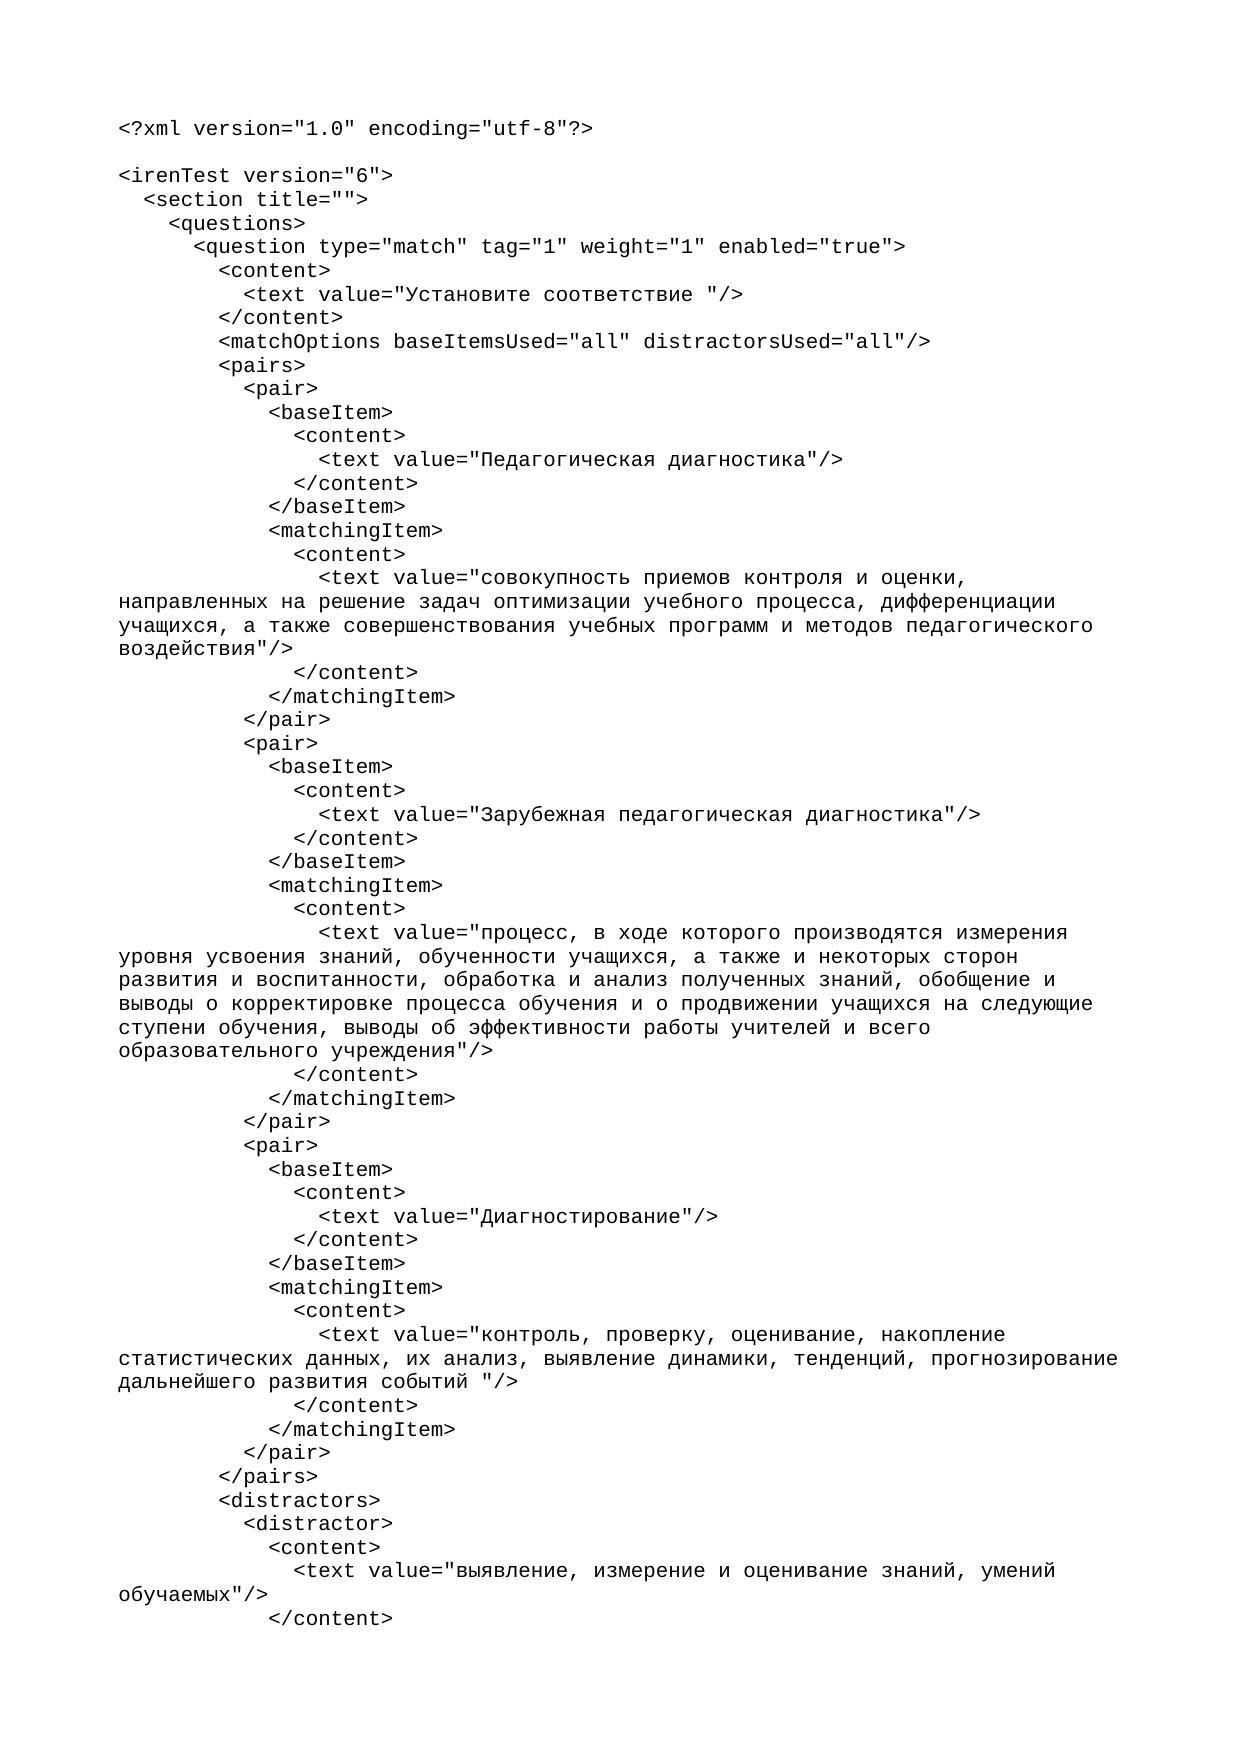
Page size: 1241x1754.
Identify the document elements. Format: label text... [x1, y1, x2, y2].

text </pairs> [118, 1466, 1122, 1489]
text <content> [118, 426, 1122, 449]
text </content> [118, 827, 1122, 851]
text <questions> [118, 213, 1122, 236]
text <content> [118, 1300, 1122, 1324]
text <matchingItem> [118, 1277, 1122, 1300]
text </matchingItem> [118, 1088, 1122, 1111]
text <section title=""> [118, 189, 1122, 213]
text <content> [118, 898, 1122, 922]
text </content> [118, 1608, 1122, 1631]
text <content> [118, 260, 1122, 284]
text <irenTest version="6"> [118, 165, 1122, 189]
text <distractor> [118, 1513, 1122, 1537]
text <matchingItem> [118, 875, 1122, 898]
text </matchingItem> [118, 1419, 1122, 1442]
text <baseItem> [118, 402, 1122, 426]
text </content> [118, 1395, 1122, 1419]
text <distractors> [118, 1489, 1122, 1513]
text </pair> [118, 709, 1122, 733]
text <text value="Зарубежная педагогическая диагностика"/> [118, 804, 1122, 827]
text <baseItem> [118, 757, 1122, 780]
text <baseItem> [118, 1158, 1122, 1182]
text </pair> [118, 1111, 1122, 1135]
text <text value="выявление, измерение и оценивание знаний, умений обучаемых"/> [118, 1561, 1122, 1608]
text <text value="совокупность приемов контроля и оценки, направленных на решение задач оптимизации учебного процесса, дифференциации учащихся, а также совершенствования учебных программ и методов педагогического воздействия"/> [118, 567, 1122, 662]
text </content> [118, 473, 1122, 496]
text <text value="процесс, в ходе которого производятся измерения уровня усвоения знаний, обученности учащихся, а также и некоторых сторон развития и воспитанности, обработка и анализ полученных знаний, обобщение и выводы о корректировке процесса обучения и о продвижении учащихся на следующие ступени обучения, выводы об эффективности работы учителей и всего образовательного учреждения"/> [118, 922, 1122, 1064]
text <content> [118, 1182, 1122, 1206]
text <pairs> [118, 354, 1122, 378]
text <question type="match" tag="1" weight="1" enabled="true"> [118, 236, 1122, 260]
text </baseItem> [118, 851, 1122, 875]
text </baseItem> [118, 496, 1122, 520]
text <matchOptions baseItemsUsed="all" distractorsUsed="all"/> [118, 331, 1122, 354]
text <matchingItem> [118, 520, 1122, 544]
text <text value="контроль, проверку, оценивание, накопление статистических данных, их анализ, выявление динамики, тенденций, прогнозирование дальнейшего развития событий "/> [118, 1324, 1122, 1395]
text </content> [118, 662, 1122, 686]
text <text value="Педагогическая диагностика"/> [118, 449, 1122, 473]
text <pair> [118, 378, 1122, 402]
text </baseItem> [118, 1253, 1122, 1277]
text <content> [118, 544, 1122, 567]
text <content> [118, 780, 1122, 804]
text <content> [118, 1537, 1122, 1561]
text <text value="Диагностирование"/> [118, 1206, 1122, 1229]
text </content> [118, 1064, 1122, 1088]
text <text value="Установите соответствие "/> [118, 284, 1122, 307]
text <?xml version="1.0" encoding="utf-8"?> [118, 118, 1122, 142]
text </content> [118, 307, 1122, 331]
text </content> [118, 1229, 1122, 1253]
text <pair> [118, 1135, 1122, 1158]
text <pair> [118, 733, 1122, 757]
text </pair> [118, 1442, 1122, 1466]
text </matchingItem> [118, 686, 1122, 709]
